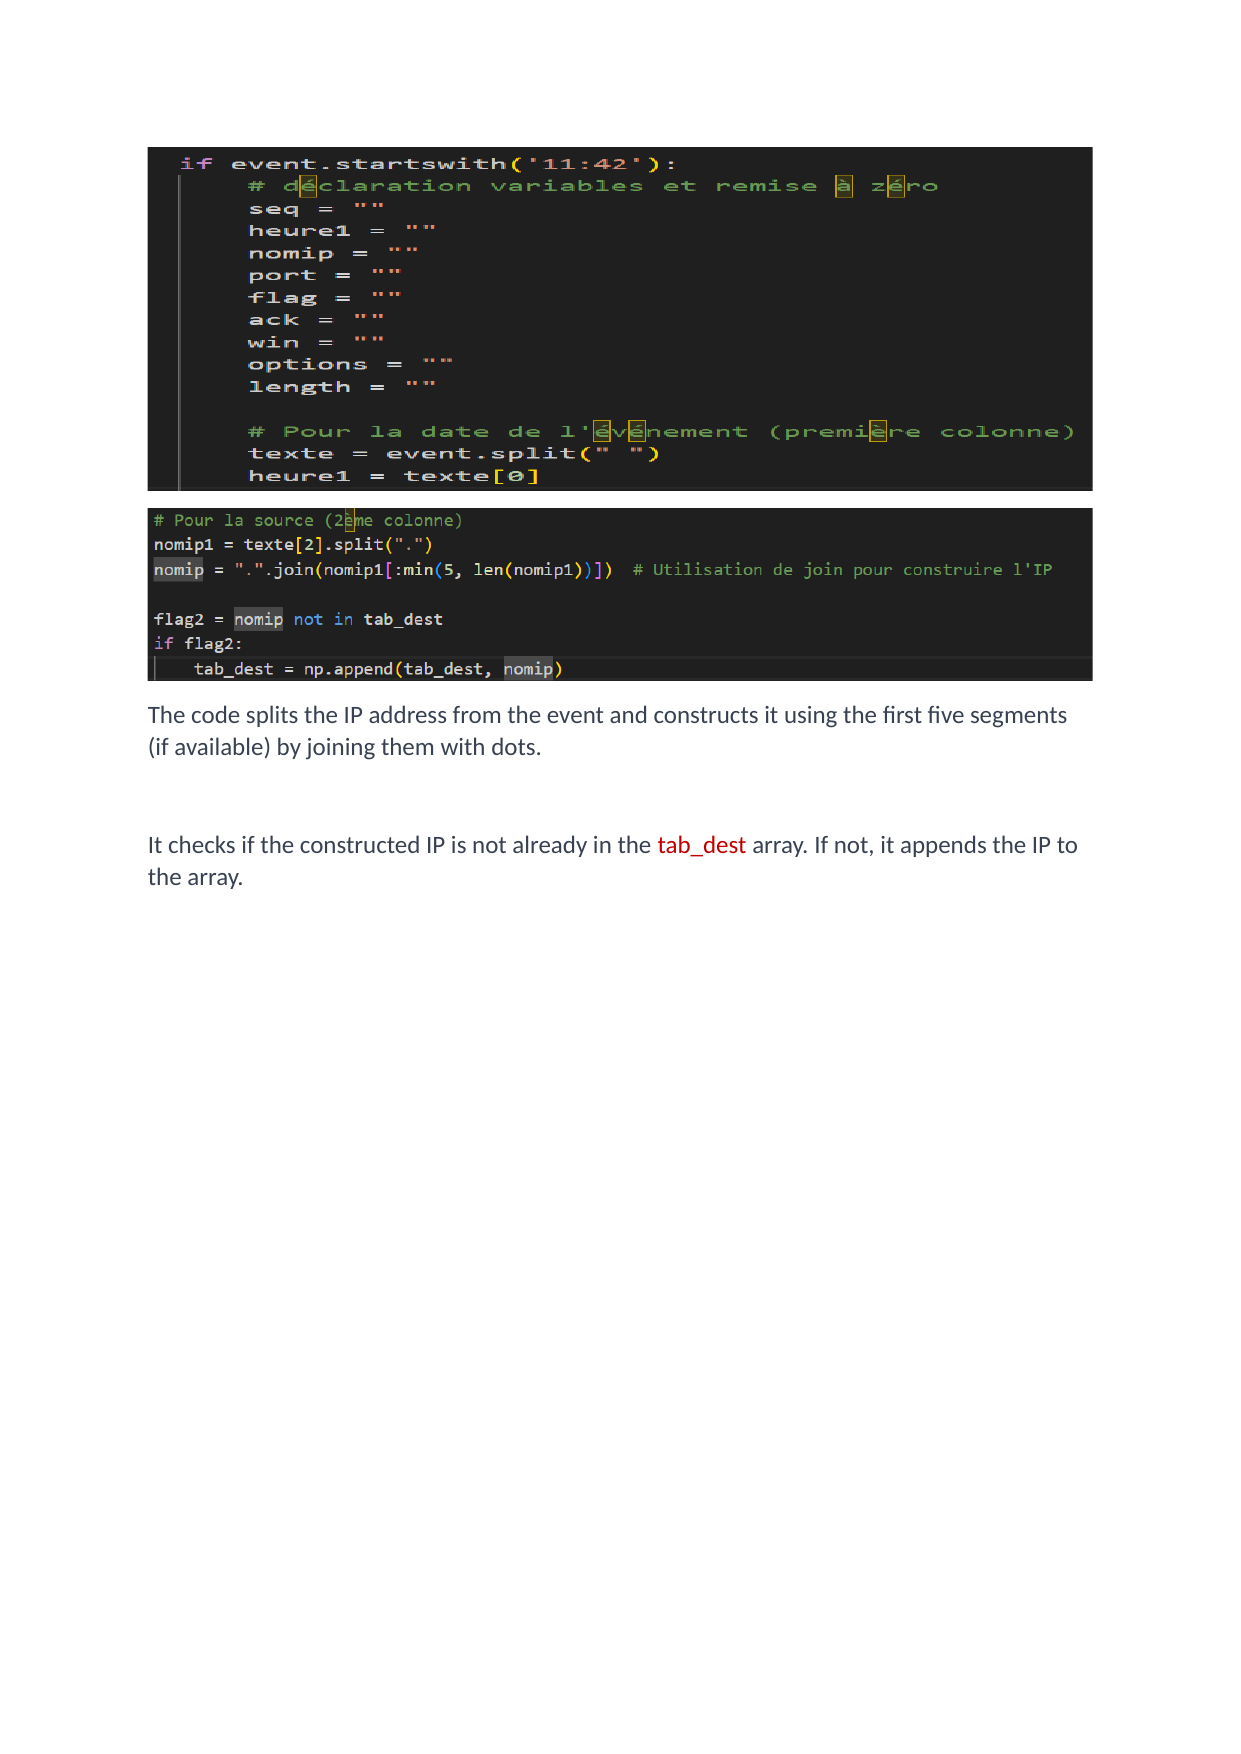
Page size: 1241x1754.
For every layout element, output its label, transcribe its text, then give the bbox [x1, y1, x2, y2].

text It checks if the constructed IP is not already in the tab_dest array. If not, it appends the IP to the array. [148, 829, 1093, 892]
text The code splits the IP address from the event and constructs it using the first five segments (if available) by joining them with dots. [148, 699, 1093, 762]
